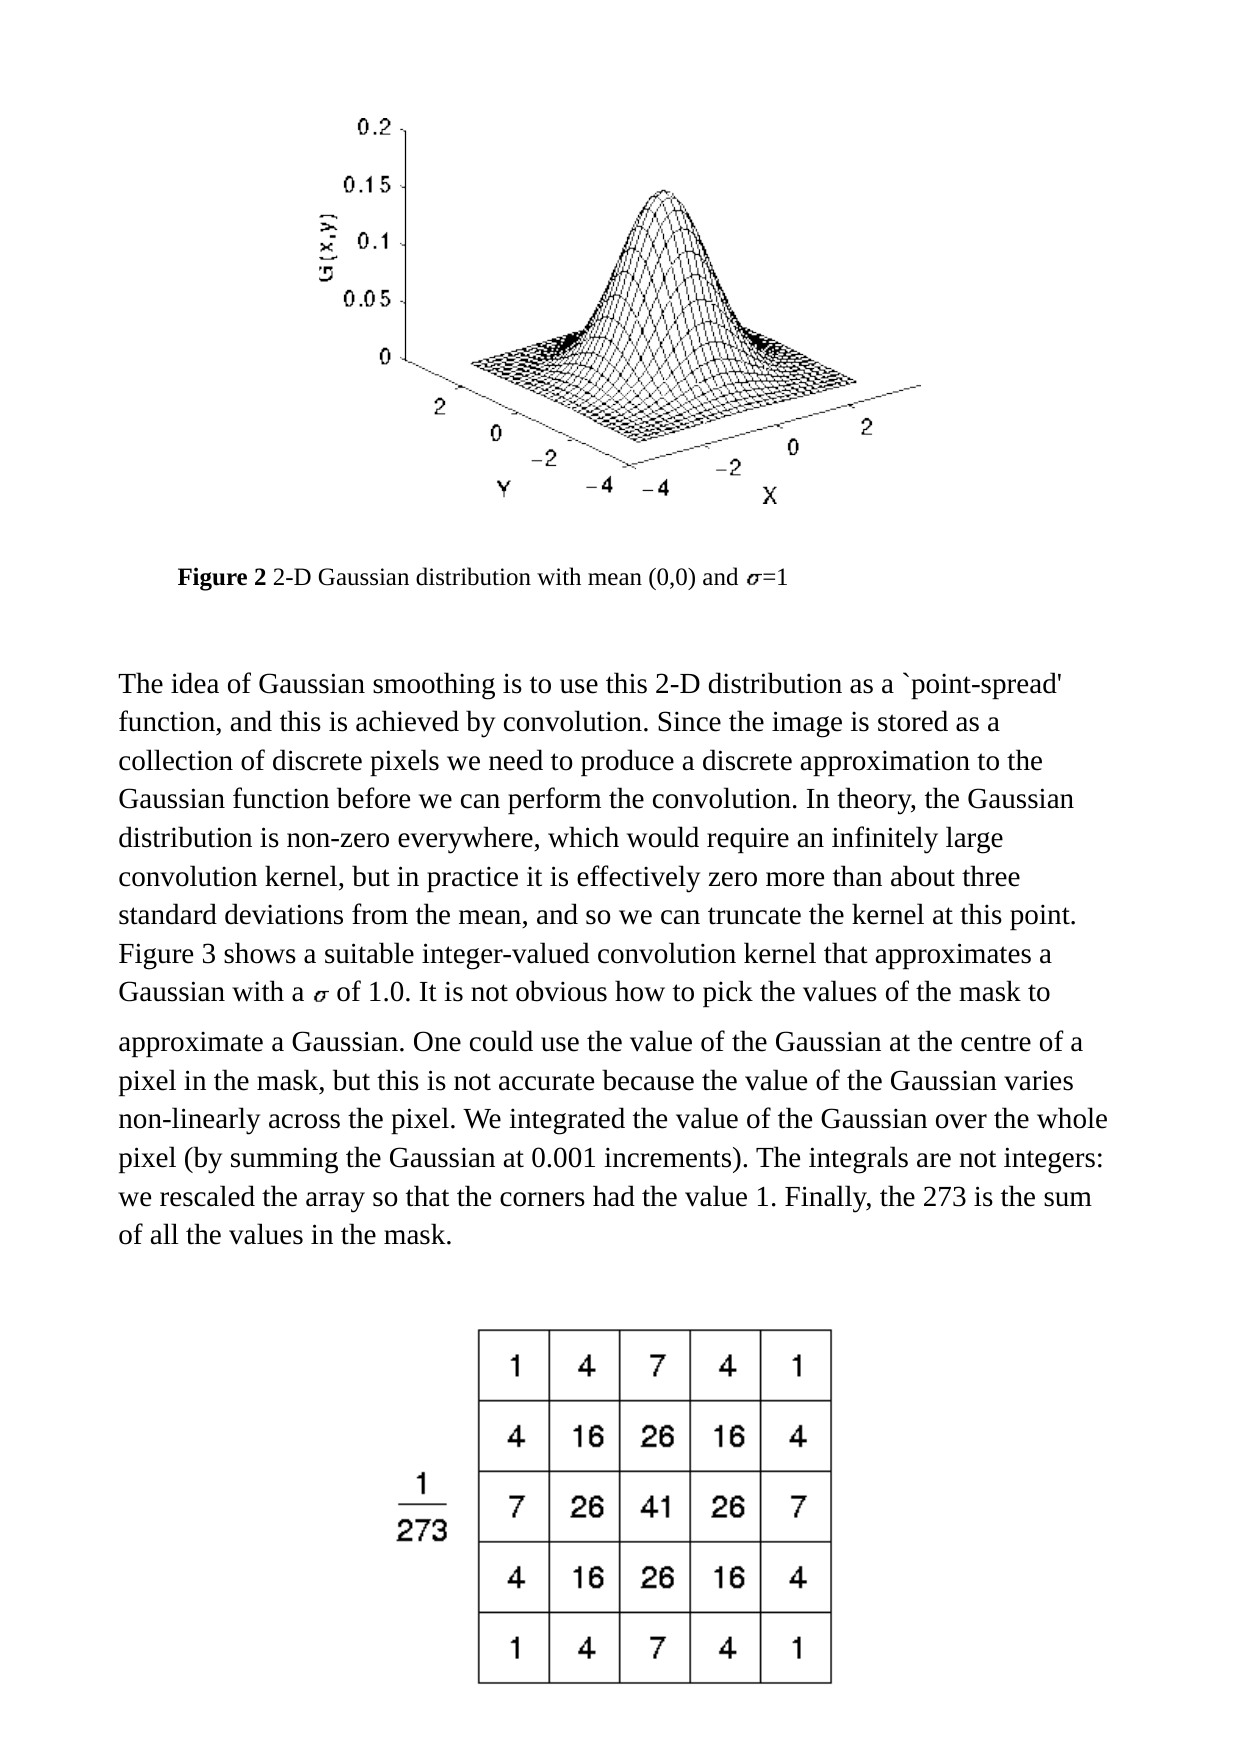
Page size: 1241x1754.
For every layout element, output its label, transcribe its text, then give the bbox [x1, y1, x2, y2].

text The idea of Gaussian smoothing is to use this 2-D distribution as a `point-spread' function, and this is achieved by convolution. Since the image is stored as a collection of discrete pixels we need to produce a discrete approximation to the Gaussian function before we can perform the convolution. In theory, the Gaussian distribution is non-zero everywhere, which would require an infinitely large convolution kernel, but in practice it is effectively zero more than about three standard deviations from the mean, and so we can truncate the kernel at this point. Figure 3 shows a suitable integer-valued convolution kernel that approximates a Gaussian with a of 1.0. It is not obvious how to pick the values of the mask to approximate a Gaussian. One could use the value of the Gaussian at the centre of a pixel in the mask, but this is not accurate because the value of the Gaussian varies non-linearly across the pixel. We integrated the value of the Gaussian over the whole pixel (by summing the Gaussian at 0.001 increments). The integrals are not integers: we rescaled the array so that the corners had the value 1. Finally, the 273 is the sum of all the values in the mask. [118, 666, 1122, 1251]
picture [311, 983, 329, 1020]
picture [744, 567, 762, 603]
picture [319, 118, 921, 504]
text Figure 2 2-D Gaussian distribution with mean (0,0) and =1 [177, 504, 1063, 603]
picture [375, 1303, 865, 1706]
